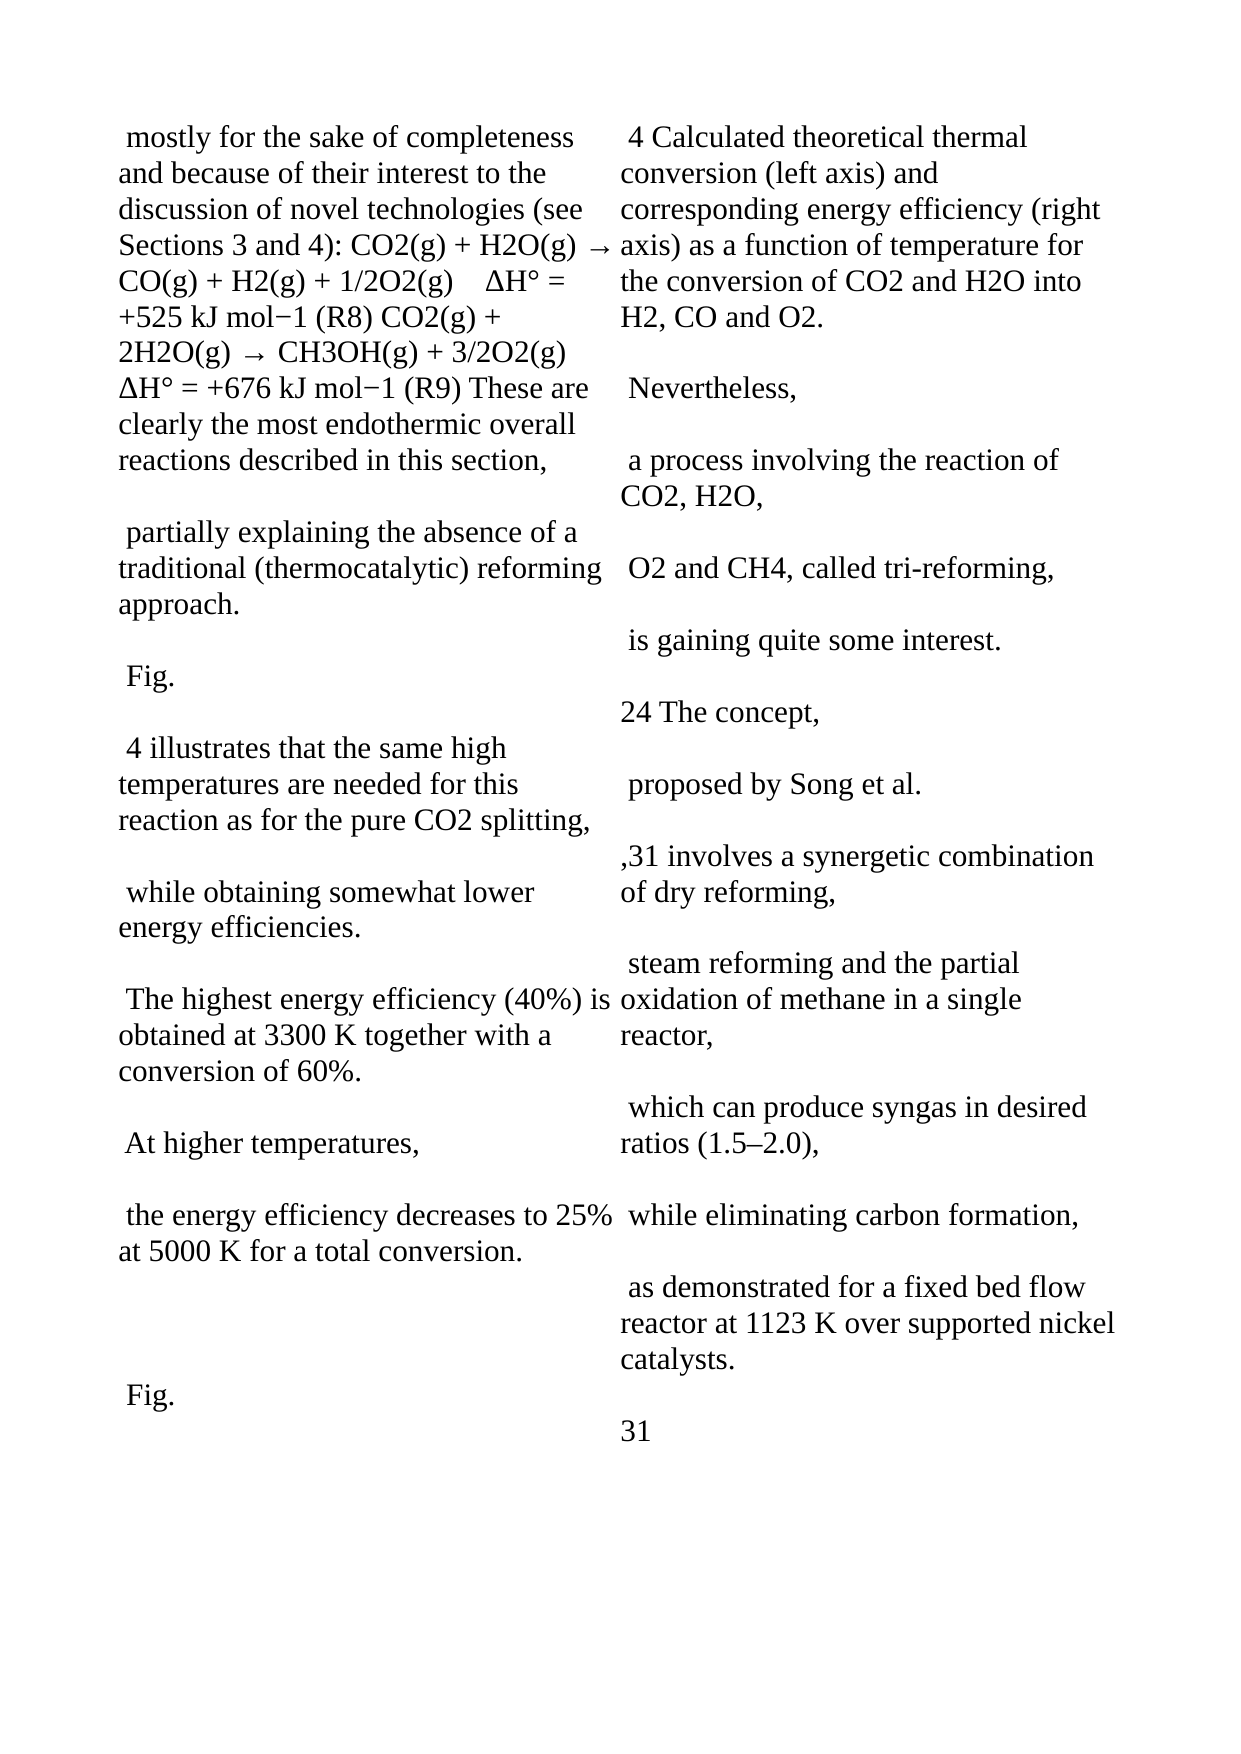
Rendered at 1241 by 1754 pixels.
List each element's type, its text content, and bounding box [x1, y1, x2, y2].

text as demonstrated for a fixed bed flow reactor at 1123 K over supported nickel catalysts. [620, 1268, 1122, 1376]
text is gaining quite some interest. [620, 621, 1122, 657]
text ,31 involves a synergetic combination of dry reforming, [620, 837, 1122, 909]
text steam reforming and the partial oxidation of methane in a single reactor, [620, 945, 1122, 1052]
text 31 [620, 1412, 1122, 1448]
text a process involving the reaction of CO2, H2O, [620, 442, 1122, 513]
text O2 and CH4, called tri-reforming, [620, 549, 1122, 585]
text partially explaining the absence of a traditional (thermocatalytic) reforming approach. [118, 513, 620, 621]
text 24 The concept, [620, 693, 1122, 729]
text Nevertheless, [620, 370, 1122, 406]
text Fig. [118, 1376, 620, 1412]
text which can produce syngas in desired ratios (1.5–2.0), [620, 1088, 1122, 1160]
text while eliminating carbon formation, [620, 1196, 1122, 1232]
text while obtaining somewhat lower energy efficiencies. [118, 873, 620, 945]
text At higher temperatures, [118, 1124, 620, 1160]
text 4 illustrates that the same high temperatures are needed for this reaction as for the pure CO2 splitting, [118, 729, 620, 837]
text the energy efficiency decreases to 25% at 5000 K for a total conversion. [118, 1196, 620, 1268]
text proposed by Song et al. [620, 765, 1122, 801]
text Fig. [118, 657, 620, 693]
text The highest energy efficiency (40%) is obtained at 3300 K together with a conversion of 60%. [118, 981, 620, 1088]
text mostly for the sake of completeness and because of their interest to the discussion of novel technologies (see Sections 3 and 4): CO2(g) + H2O(g) → CO(g) + H2(g) + 1/2O2(g) ΔH° = +525 kJ mol−1 (R8) CO2(g) + 2H2O(g) → CH3OH(g) + 3/2O2(g) ΔH° = +676 kJ mol−1 (R9) These are clearly the most endothermic overall reactions described in this section, [118, 118, 620, 477]
text 4 Calculated theoretical thermal conversion (left axis) and corresponding energy efficiency (right axis) as a function of temperature for the conversion of CO2 and H2O into H2, CO and O2. [620, 118, 1122, 334]
